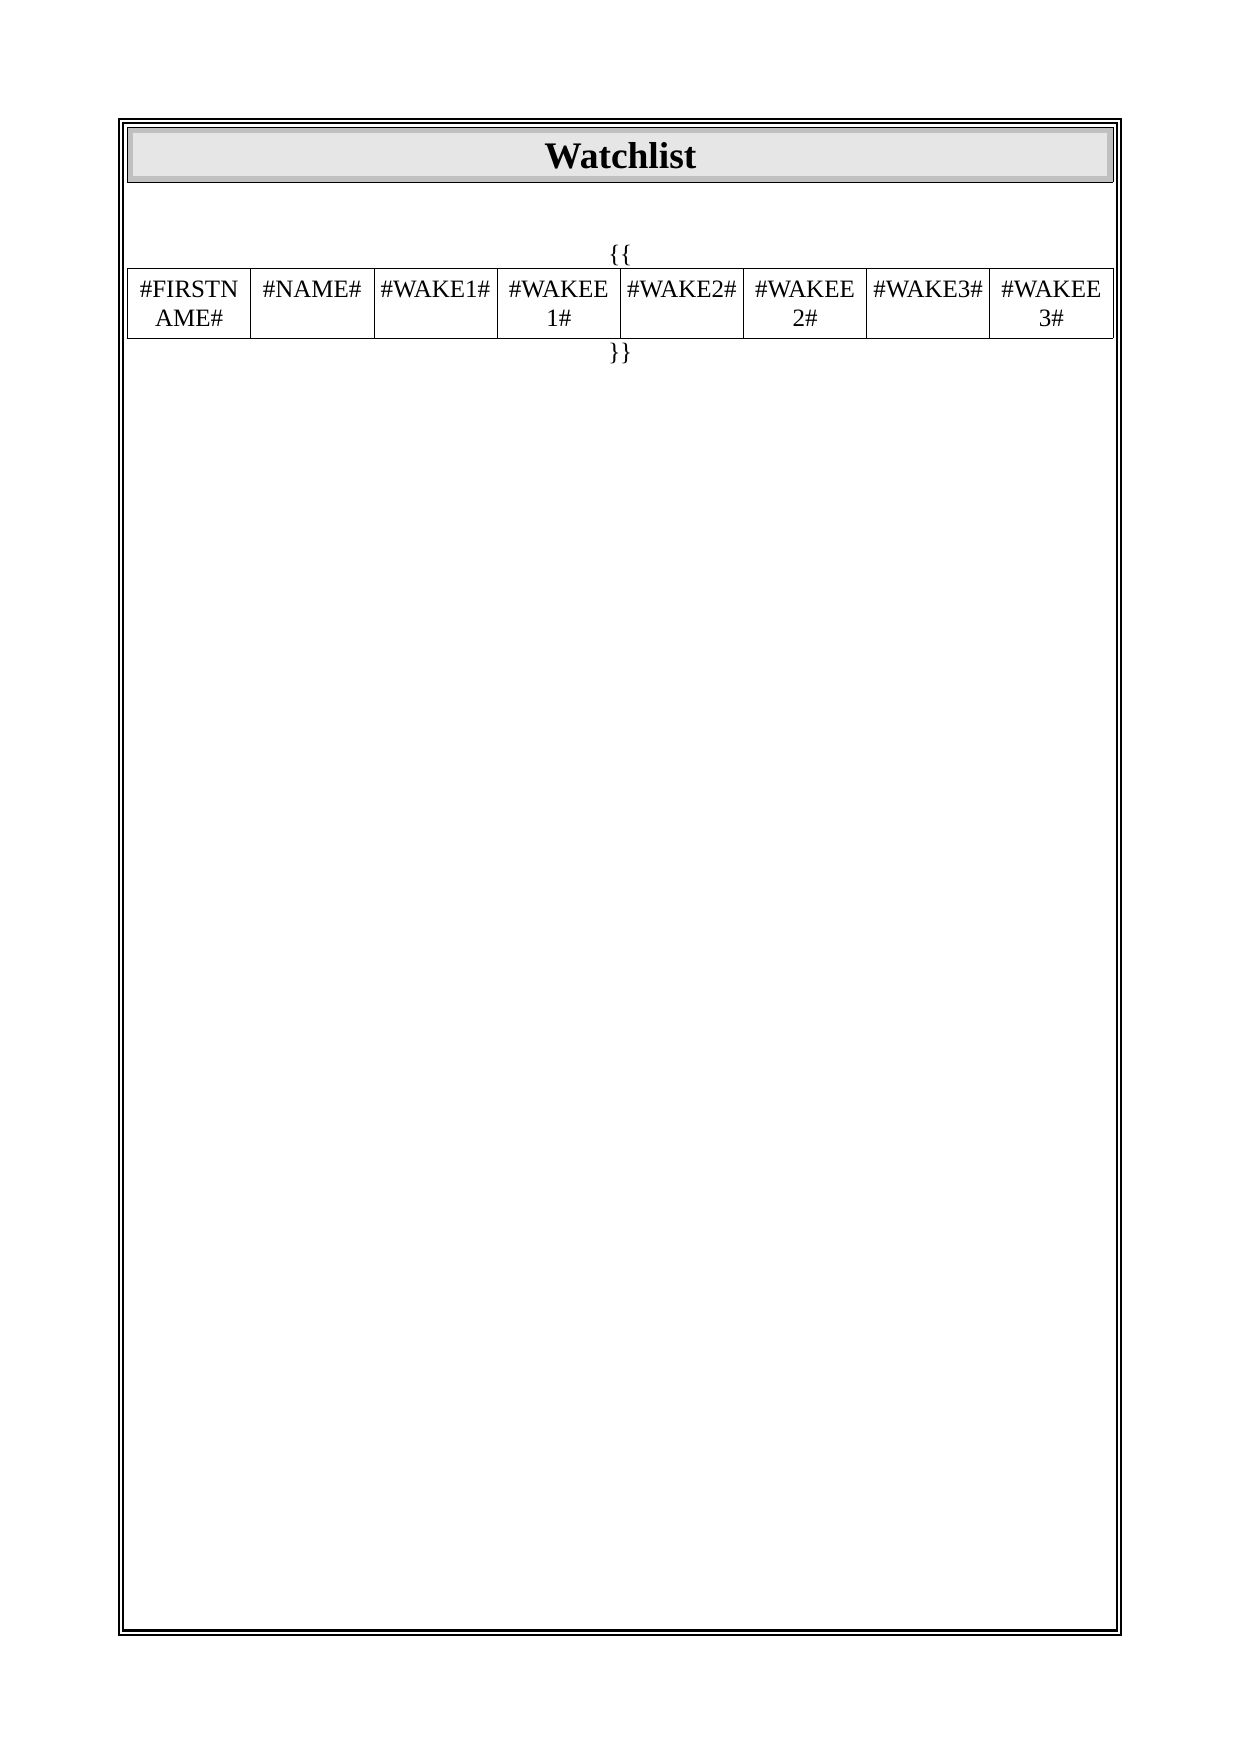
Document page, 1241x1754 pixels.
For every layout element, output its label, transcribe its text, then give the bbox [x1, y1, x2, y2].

table_header #WAKEE1# [498, 269, 620, 337]
text }} [127, 339, 1113, 366]
table_header #WAKE2# [621, 269, 743, 337]
table_header #WAKEE2# [744, 269, 866, 337]
text {{ [127, 239, 1113, 268]
table_header #WAKEE3# [990, 269, 1113, 337]
table_header #FIRSTNAME# [128, 269, 250, 337]
table_header #NAME# [251, 269, 374, 337]
table_header #WAKE3# [867, 269, 989, 337]
table_header Watchlist [128, 128, 1113, 182]
table_header #WAKE1# [375, 269, 497, 337]
